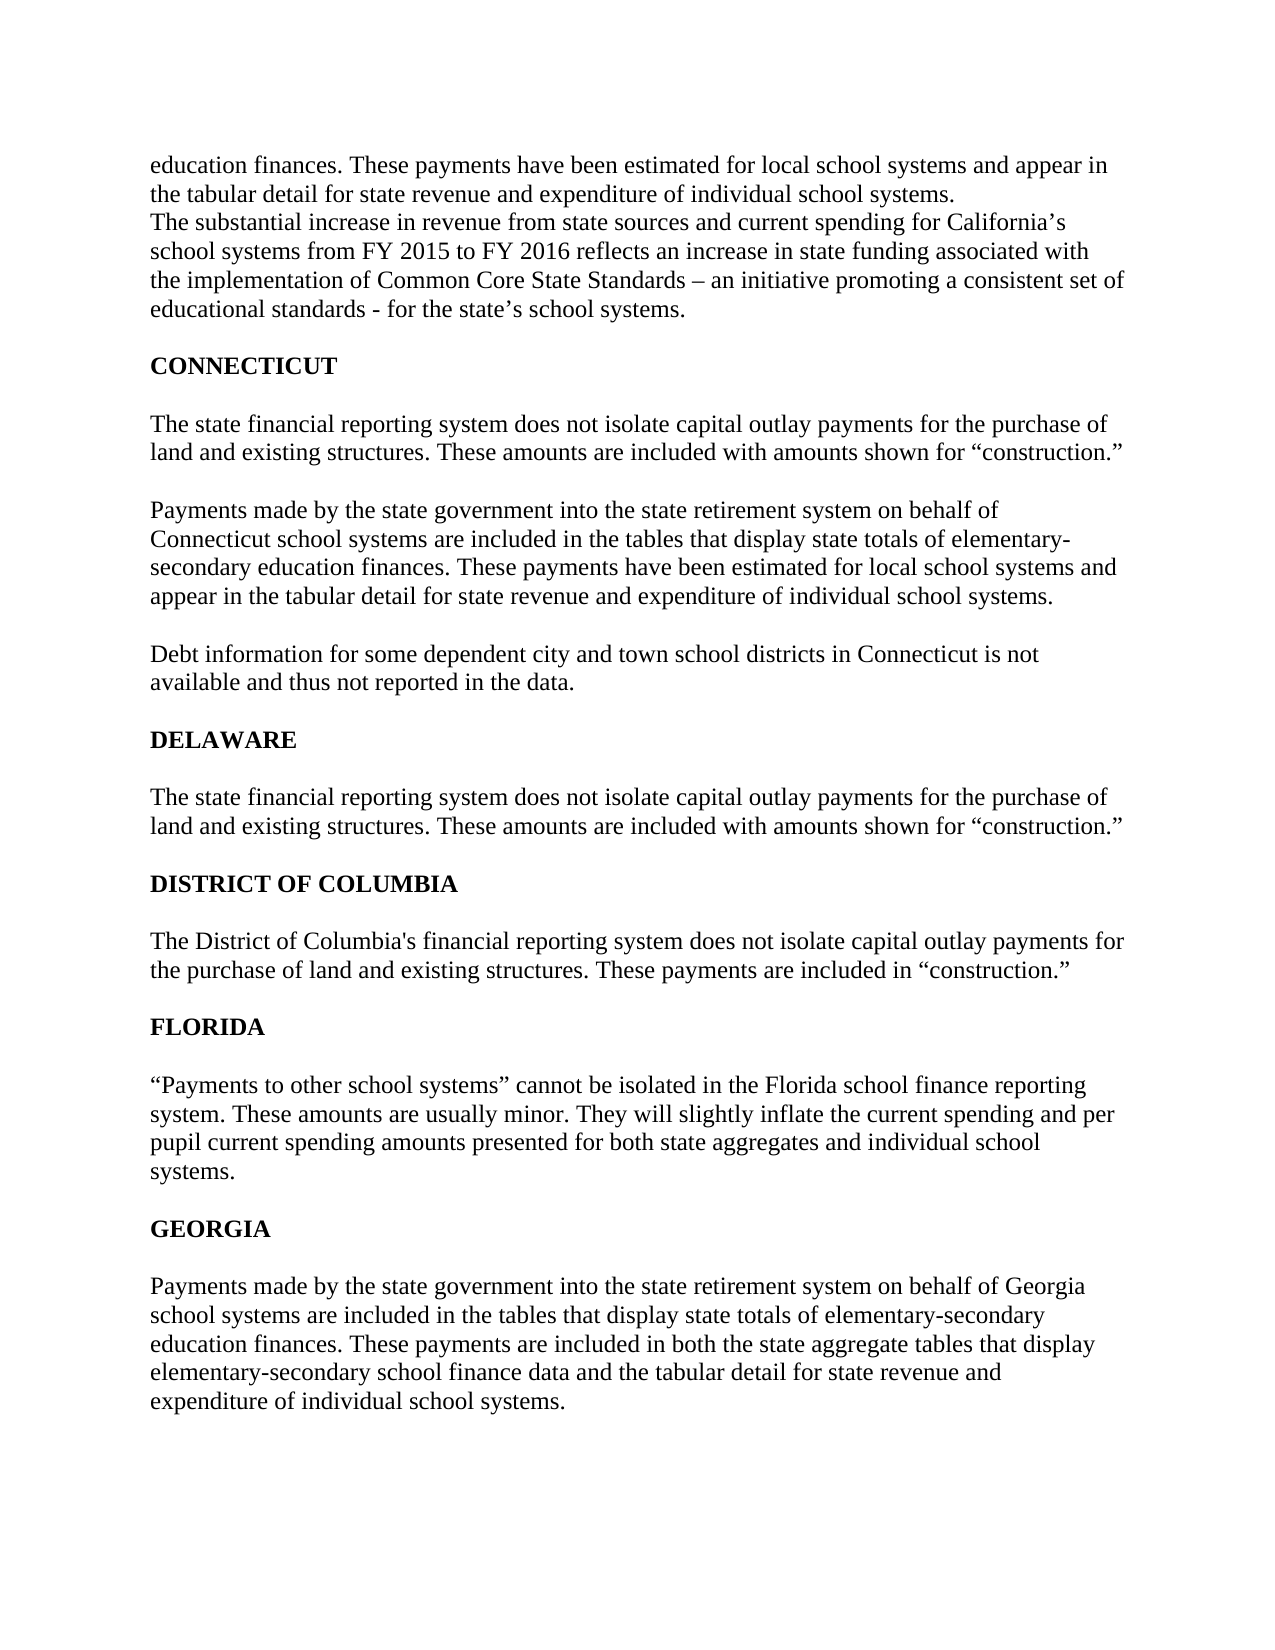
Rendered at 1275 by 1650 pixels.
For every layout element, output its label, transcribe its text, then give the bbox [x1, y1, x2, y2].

text education finances. These payments have been estimated for local school systems and appear in the tabular detail for state revenue and expenditure of individual school systems. [150, 150, 1125, 207]
text The District of Columbia's financial reporting system does not isolate capital outlay payments for the purchase of land and existing structures. These payments are included in “construction.” [150, 926, 1125, 984]
text The substantial increase in revenue from state sources and current spending for California’s school systems from FY 2015 to FY 2016 reflects an increase in state funding associated with the implementation of Common Core State Standards – an initiative promoting a consistent set of educational standards - for the state’s school systems. [150, 207, 1125, 322]
text CONNECTICUT [150, 351, 1125, 380]
text Payments made by the state government into the state retirement system on behalf of Georgia school systems are included in the tables that display state totals of elementary-secondary education finances. These payments are included in both the state aggregate tables that display elementary-secondary school finance data and the tabular detail for state revenue and expenditure of individual school systems. [150, 1271, 1125, 1415]
text DISTRICT OF COLUMBIA [150, 869, 1125, 897]
text The state financial reporting system does not isolate capital outlay payments for the purchase of land and existing structures. These amounts are included with amounts shown for “construction.” [150, 409, 1125, 466]
text Payments made by the state government into the state retirement system on behalf of Connecticut school systems are included in the tables that display state totals of elementary-secondary education finances. These payments have been estimated for local school systems and appear in the tabular detail for state revenue and expenditure of individual school systems. [150, 495, 1125, 610]
text Debt information for some dependent city and town school districts in Connecticut is not available and thus not reported in the data. [150, 639, 1125, 696]
text GEORGIA [150, 1214, 1125, 1242]
text FLORIDA [150, 1012, 1125, 1041]
text “Payments to other school systems” cannot be isolated in the Florida school finance reporting system. These amounts are usually minor. They will slightly inflate the current spending and per pupil current spending amounts presented for both state aggregates and individual school systems. [150, 1070, 1125, 1185]
text DELAWARE [150, 725, 1125, 754]
text The state financial reporting system does not isolate capital outlay payments for the purchase of land and existing structures. These amounts are included with amounts shown for “construction.” [150, 782, 1125, 840]
